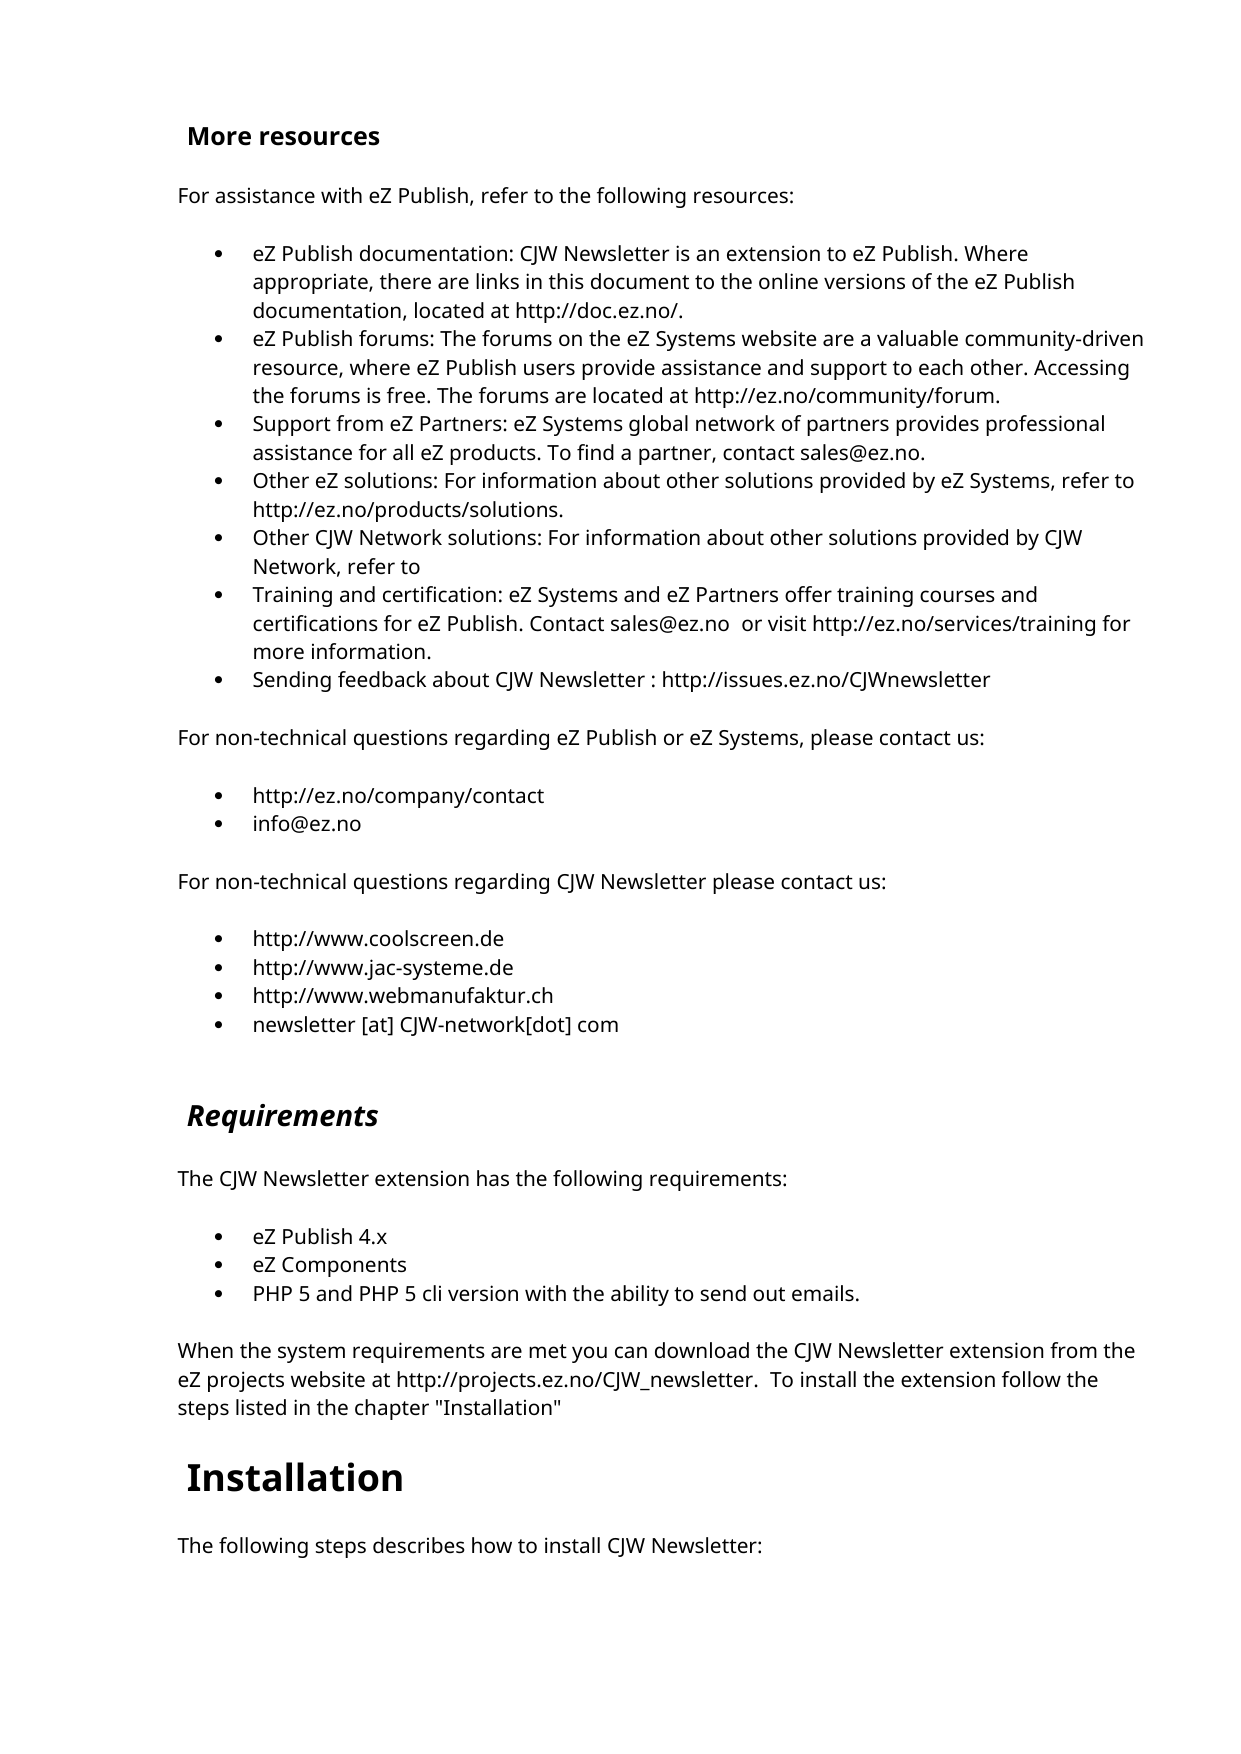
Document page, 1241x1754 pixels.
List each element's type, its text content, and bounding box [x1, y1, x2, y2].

subtitle Installation [414, 1451, 1142, 1502]
list Support from eZ Partners: eZ Systems global network of partners provides professional assistance for all eZ products. To find a partner, contact sales@ez.no. [215, 409, 1152, 466]
list newsletter [at] CJW-network[dot] com [263, 1010, 1152, 1067]
list http://ez.no/company/contact [550, 781, 1152, 809]
subtitle More resources [187, 118, 1142, 152]
list PHP 5 and PHP 5 cli version with the ability to send out emails. [866, 1279, 1152, 1307]
list Training and certification: eZ Systems and eZ Partners offer training courses and certifications for eZ Publish. Contact sales@ez.no or visit http://ez.no/services/training for more information. [437, 580, 1152, 666]
subtitle Requirements [386, 1096, 1142, 1135]
list info@ez.no [367, 809, 1152, 838]
list http://www.coolscreen.de [510, 924, 1152, 953]
list Other CJW Network solutions: For information about other solutions provided by CJW Network, refer to [437, 523, 1152, 580]
list http://www.coolscreen.de [215, 924, 252, 953]
list info@ez.no [215, 809, 252, 838]
list eZ Publish 4.x [215, 1222, 252, 1251]
list eZ Publish 4.x [393, 1222, 1152, 1251]
list eZ Publish forums: The forums on the eZ Systems website are a valuable community-driven resource, where eZ Publish users provide assistance and support to each other. Accessing the forums is free. The forums are located at http://ez.no/community/forum. [1012, 324, 1152, 409]
text For assistance with eZ Publish, refer to the following resources: [800, 181, 1152, 210]
list http://www.jac-systeme.de [215, 953, 252, 981]
list http://www.webmanufaktur.ch [215, 981, 252, 1010]
text The following steps describes how to install CJW Newsletter: [763, 1531, 1152, 1560]
list Other eZ solutions: For information about other solutions provided by eZ Systems, refer to http://ez.no/products/solutions. [575, 466, 1152, 523]
list http://www.jac-systeme.de [519, 953, 1152, 981]
list Sending feedback about CJW Newsletter : http://issues.ez.no/CJWnewsletter [1007, 666, 1152, 694]
text The CJW Newsletter extension has the following requirements: [177, 1164, 1152, 1193]
list newsletter [at] CJW-network[dot] com [215, 1010, 252, 1067]
text When the system requirements are met you can download the CJW Newsletter extension from the eZ projects website at http://projects.ez.no/CJW_newsletter. To install the extension follow the steps listed in the chapter "Installation" [177, 1337, 1152, 1422]
list eZ Components [215, 1251, 252, 1279]
list eZ Components [423, 1251, 1152, 1279]
list http://www.webmanufaktur.ch [559, 981, 1152, 1010]
list eZ Publish documentation: CJW Newsletter is an extension to eZ Publish. Where appropriate, there are links in this document to the online versions of the eZ Publish documentation, located at http://doc.ez.no/. [215, 239, 1152, 324]
list Other CJW Network solutions: For information about other solutions provided by CJW Network, refer to [215, 523, 252, 580]
text For non-technical questions regarding eZ Publish or eZ Systems, please contact us: [1002, 723, 1152, 752]
list http://ez.no/company/contact [215, 781, 252, 809]
text For non-technical questions regarding CJW Newsletter please contact us: [903, 867, 1152, 895]
